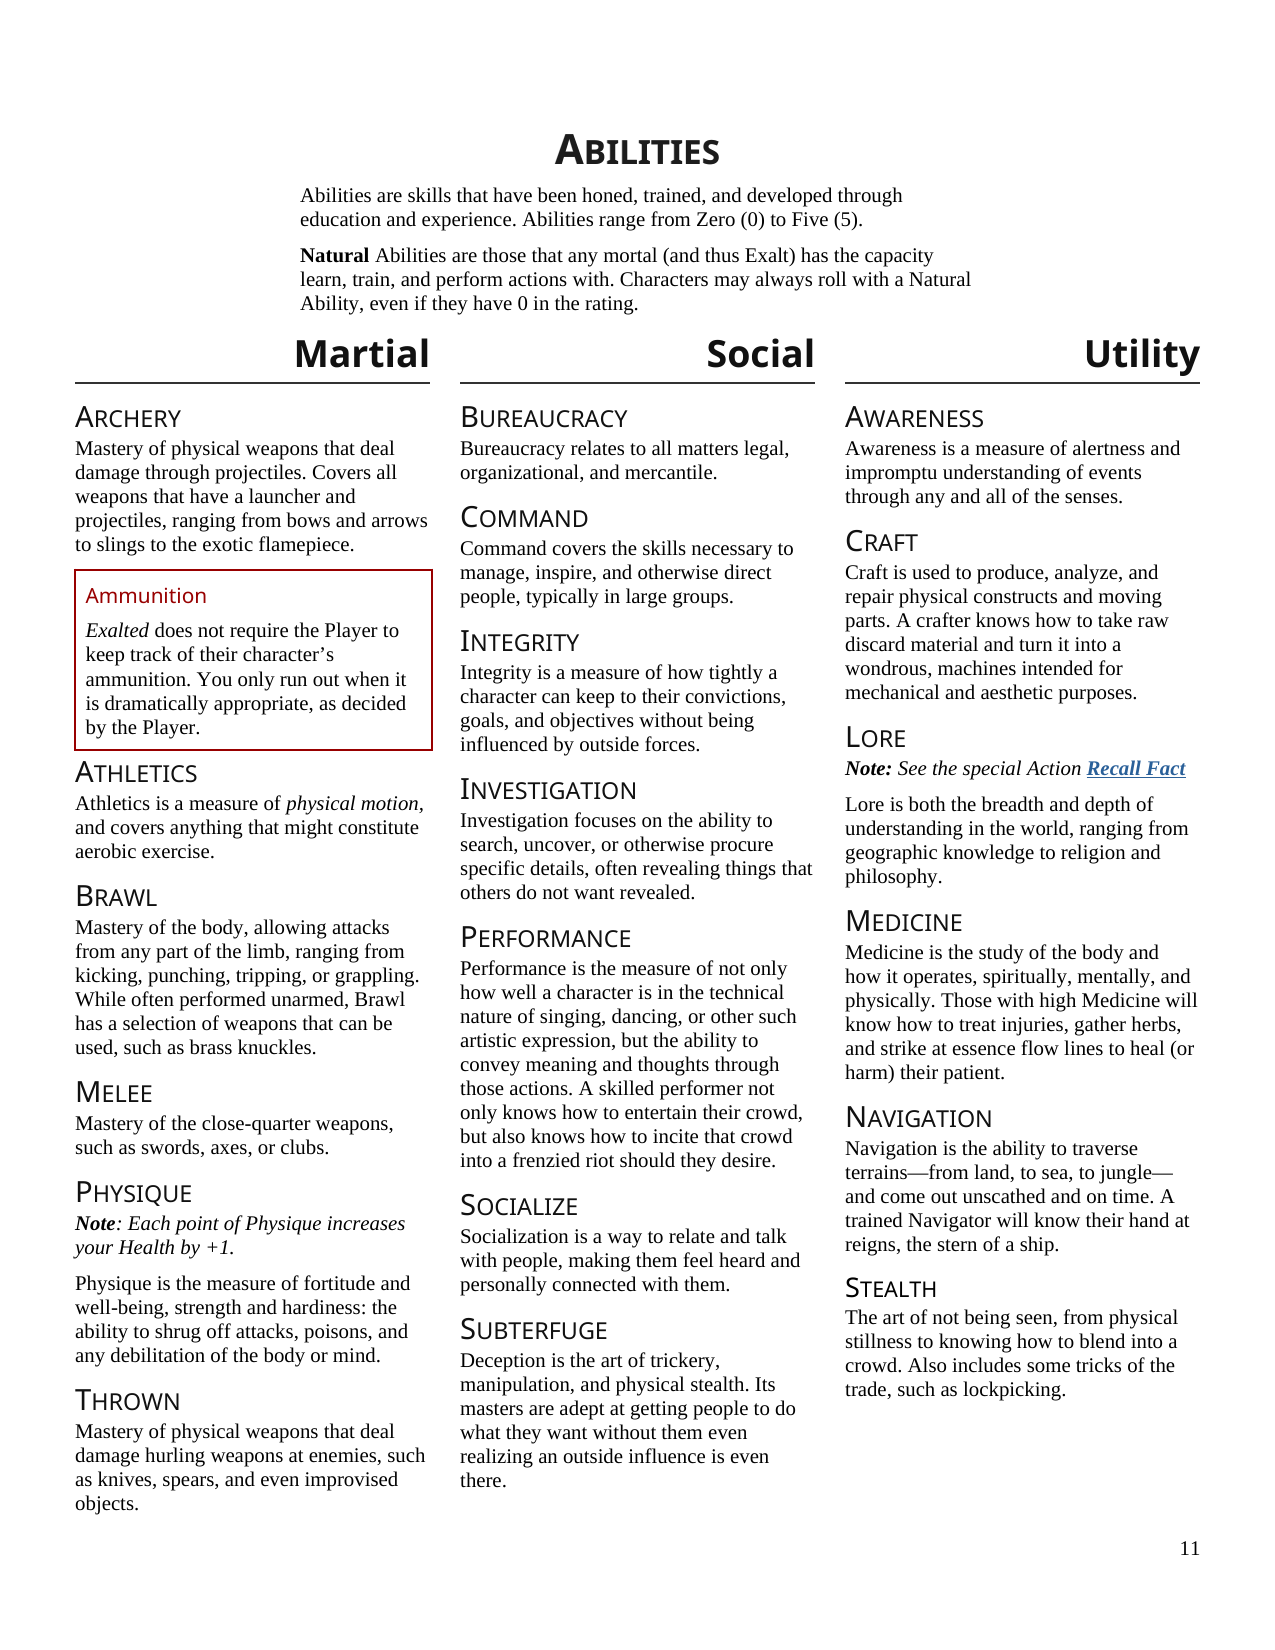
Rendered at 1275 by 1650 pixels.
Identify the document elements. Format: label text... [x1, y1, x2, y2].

text Physique is the measure of fortitude and well-being, strength and hardiness: the ability to shrug off attacks, poisons, and any debilitation of the body or mind. [75, 1271, 430, 1367]
subtitle Brawl [75, 875, 430, 915]
text Socialization is a way to relate and talk with people, making them feel heard and personally connected with them. [460, 1224, 815, 1296]
subtitle Craft [845, 520, 1200, 560]
subtitle Medicine [845, 900, 1200, 940]
subtitle Integrity [460, 620, 815, 660]
text Note: Each point of Physique increases your Health by +1. [75, 1211, 430, 1259]
text Medicine is the study of the body and how it operates, spiritually, mentally, and physically. Those with high Medicine will know how to treat injuries, gather herbs, and strike at essence flow lines to heal (or harm) their patient. [845, 940, 1200, 1084]
text Mastery of physical weapons that deal damage through projectiles. Covers all weapons that have a launcher and projectiles, ranging from bows and arrows to slings to the exotic flamepiece. [75, 436, 430, 556]
subtitle Lore [845, 716, 1200, 756]
text Navigation is the ability to traverse terrains—from land, to sea, to jungle—and come out unscathed and on time. A trained Navigator will know their hand at reigns, the stern of a ship. [845, 1136, 1200, 1256]
subtitle Subterfuge [460, 1308, 815, 1348]
text Bureaucracy relates to all matters legal, organizational, and mercantile. [460, 436, 815, 484]
text Martial [75, 327, 430, 382]
text The art of not being seen, from physical stillness to knowing how to blend into a crowd. Also includes some tricks of the trade, such as lockpicking. [845, 1305, 1200, 1401]
subtitle Stealth [845, 1268, 1200, 1305]
subtitle Physique [75, 1171, 430, 1211]
text Athletics is a measure of physical motion, and covers anything that might constitute aerobic exercise. [75, 791, 430, 863]
subtitle Thrown [75, 1379, 430, 1418]
text Performance is the measure of not only how well a character is in the technical nature of singing, dancing, or other such artistic expression, but the ability to convey meaning and thoughts through those actions. A skilled performer not only knows how to entertain their crowd, but also knows how to incite that crowd into a frenzied riot should they desire. [460, 956, 815, 1172]
subtitle Athletics [75, 751, 430, 791]
text Mastery of the close-quarter weapons, such as swords, axes, or clubs. [75, 1111, 430, 1159]
subtitle Performance [460, 916, 815, 956]
subtitle Navigation [845, 1096, 1200, 1136]
text Social [460, 327, 815, 382]
text Integrity is a measure of how tightly a character can keep to their convictions, goals, and objectives without being influenced by outside forces. [460, 660, 815, 756]
text Note: See the special Action Recall Fact [845, 756, 1200, 780]
text Craft is used to produce, analyze, and repair physical constructs and moving parts. A crafter knows how to take raw discard material and turn it into a wondrous, machines intended for mechanical and aesthetic purposes. [845, 560, 1200, 704]
text Command covers the skills necessary to manage, inspire, and otherwise direct people, typically in large groups. [460, 536, 815, 608]
subtitle Command [460, 496, 815, 536]
subtitle Socialize [460, 1184, 815, 1224]
subtitle Bureaucracy [460, 396, 815, 436]
table_header Ammunition Exalted does not require the Player to keep track of their character’s ammunition. You only run out when it is dramatically appropriate, as decided by the Player. [76, 571, 431, 749]
text Investigation focuses on the ability to search, uncover, or otherwise procure specific details, often revealing things that others do not want revealed. [460, 808, 815, 904]
text Deception is the art of trickery, manipulation, and physical stealth. Its masters are adept at getting people to do what they want without them even realizing an outside influence is even there. [460, 1348, 815, 1492]
subtitle Melee [75, 1071, 430, 1111]
text Abilities are skills that have been honed, trained, and developed through education and experience. Abilities range from Zero (0) to Five (5). [300, 183, 975, 231]
text Utility [845, 327, 1200, 382]
text Mastery of the body, allowing attacks from any part of the limb, ranging from kicking, punching, tripping, or grappling. While often performed unarmed, Brawl has a selection of weapons that can be used, such as brass knuckles. [75, 915, 430, 1059]
text Lore is both the breadth and depth of understanding in the world, ranging from geographic knowledge to religion and philosophy. [845, 792, 1200, 888]
text Mastery of physical weapons that deal damage hurling weapons at enemies, such as knives, spears, and even improvised objects. [75, 1418, 430, 1515]
subtitle Abilities [75, 120, 1200, 177]
subtitle Investigation [460, 768, 815, 808]
text Awareness is a measure of alertness and impromptu understanding of events through any and all of the senses. [845, 436, 1200, 508]
subtitle Archery [75, 396, 430, 436]
text Natural Abilities are those that any mortal (and thus Exalt) has the capacity learn, train, and perform actions with. Characters may always roll with a Natural Ability, even if they have 0 in the rating. [300, 243, 975, 315]
subtitle Awareness [845, 396, 1200, 436]
